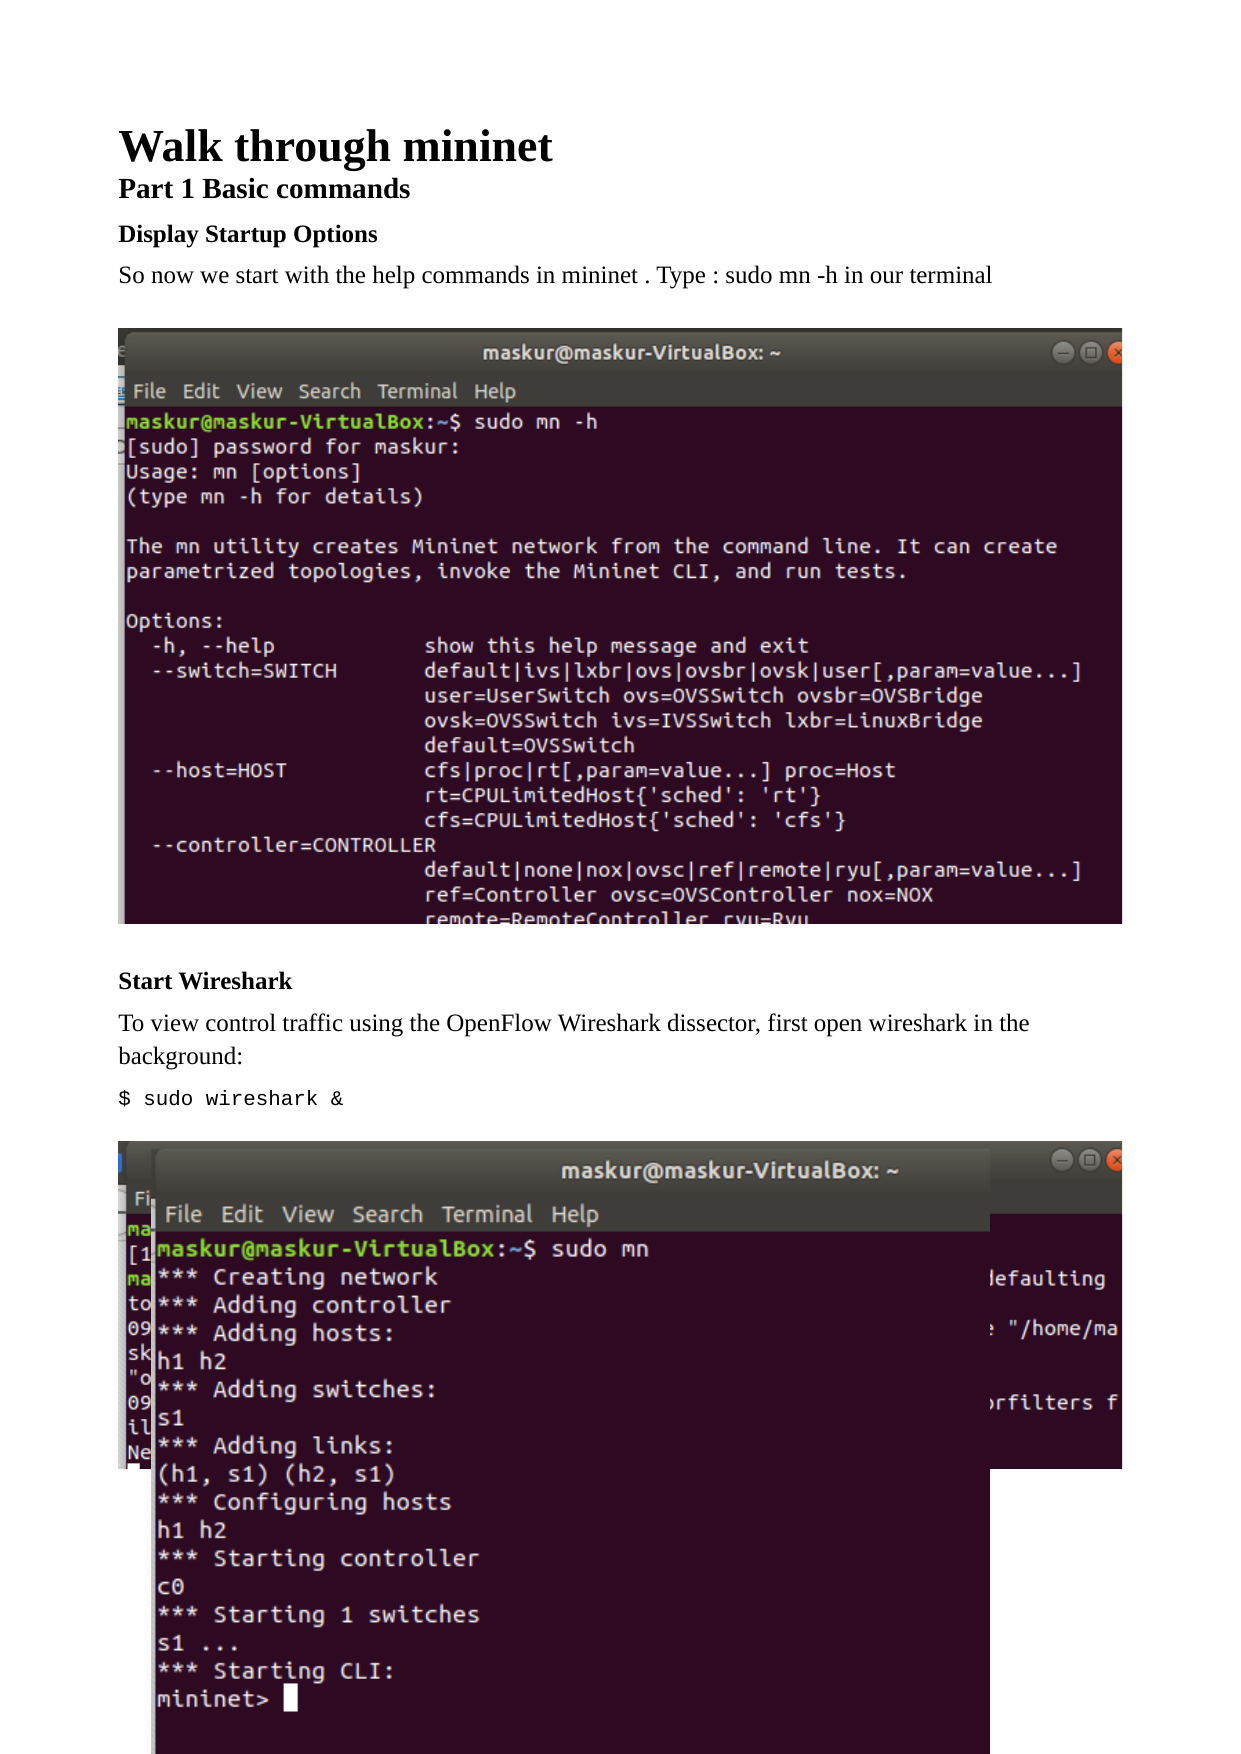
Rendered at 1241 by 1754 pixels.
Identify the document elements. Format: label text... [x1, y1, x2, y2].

text Part 1 Basic commands [118, 171, 1122, 204]
subtitle Start Wireshark [118, 966, 1122, 995]
text To view control traffic using the OpenFlow Wireshark dissector, first open wireshark in the background: [118, 1008, 1122, 1069]
text Walk through mininet [118, 118, 1122, 171]
picture [118, 1141, 1123, 1754]
subtitle Display Startup Options [118, 219, 1122, 248]
picture [118, 328, 1123, 924]
text $ sudo wireshark & [118, 1088, 1122, 1112]
text So now we start with the help commands in mininet . Type : sudo mn -h in our terminal [118, 260, 1122, 289]
